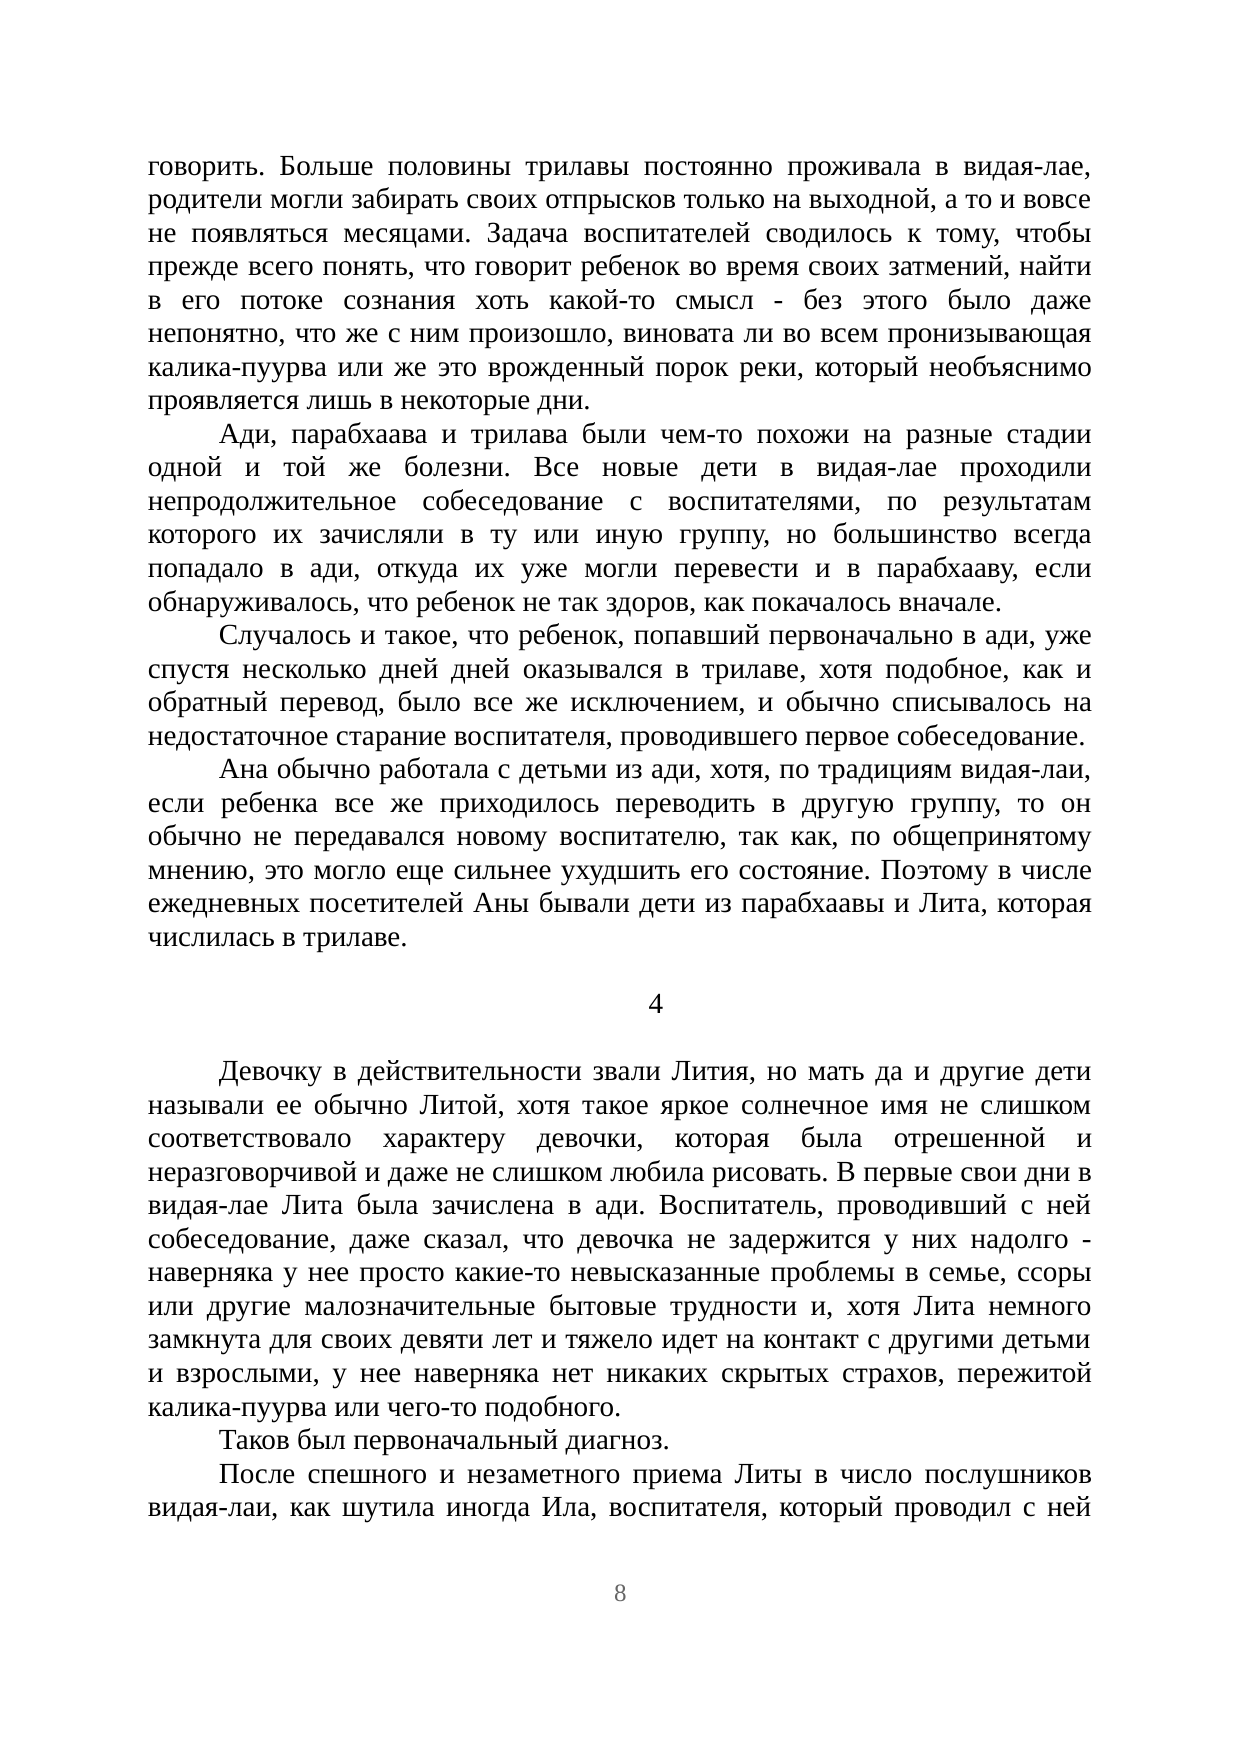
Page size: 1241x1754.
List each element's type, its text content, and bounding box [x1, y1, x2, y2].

text Случалось и такое, что ребенок, попавший первоначально в ади, уже спустя несколько дней дней оказывался в трилаве, хотя подобное, как и обратный перевод, было все же исключением, и обычно списывалось на недостаточное старание воспитателя, проводившего первое собеседование. [148, 617, 1093, 751]
text Таков был первоначальный диагноз. [148, 1422, 1093, 1456]
text Ана обычно работала с детьми из ади, хотя, по традициям видая-лаи, если ребенка все же приходилось переводить в другую группу, то он обычно не передавался новому воспитателю, так как, по общепринятому мнению, это могло еще сильнее ухудшить его состояние. Поэтому в числе ежедневных посетителей Аны бывали дети из парабхаавы и Лита, которая числилась в трилаве. [148, 751, 1093, 953]
text Ади, парабхаава и трилава были чем-то похожи на разные стадии одной и той же болезни. Все новые дети в видая-лае проходили непродолжительное собеседование с воспитателями, по результатам которого их зачисляли в ту или иную группу, но большинство всегда попадало в ади, откуда их уже могли перевести и в парабхааву, если обнаруживалось, что ребенок не так здоров, как покачалось вначале. [148, 416, 1093, 617]
text Девочку в действительности звали Лития, но мать да и другие дети называли ее обычно Литой, хотя такое яркое солнечное имя не слишком соответствовало характеру девочки, которая была отрешенной и неразговорчивой и даже не слишком любила рисовать. В первые свои дни в видая-лае Лита была зачислена в ади. Воспитатель, проводивший с ней собеседование, даже сказал, что девочка не задержится у них надолго - наверняка у нее просто какие-то невысказанные проблемы в семье, ссоры или другие малозначительные бытовые трудности и, хотя Лита немного замкнута для своих девяти лет и тяжело идет на контакт с другими детьми и взрослыми, у нее наверняка нет никаких скрытых страхов, пережитой калика-пуурва или чего-то подобного. [148, 1053, 1093, 1422]
text 4 [148, 986, 1093, 1020]
text После спешного и незаметного приема Литы в число послушников видая-лаи, как шутила иногда Ила, воспитателя, который проводил с ней [148, 1456, 1093, 1523]
text говорить. Больше половины трилавы постоянно проживала в видая-лае, родители могли забирать своих отпрысков только на выходной, а то и вовсе не появляться месяцами. Задача воспитателей сводилось к тому, чтобы прежде всего понять, что говорит ребенок во время своих затмений, найти в его потоке сознания хоть какой-то смысл - без этого было даже непонятно, что же с ним произошло, виновата ли во всем пронизывающая калика-пуурва или же это врожденный порок реки, который необъяснимо проявляется лишь в некоторые дни. [148, 148, 1093, 416]
